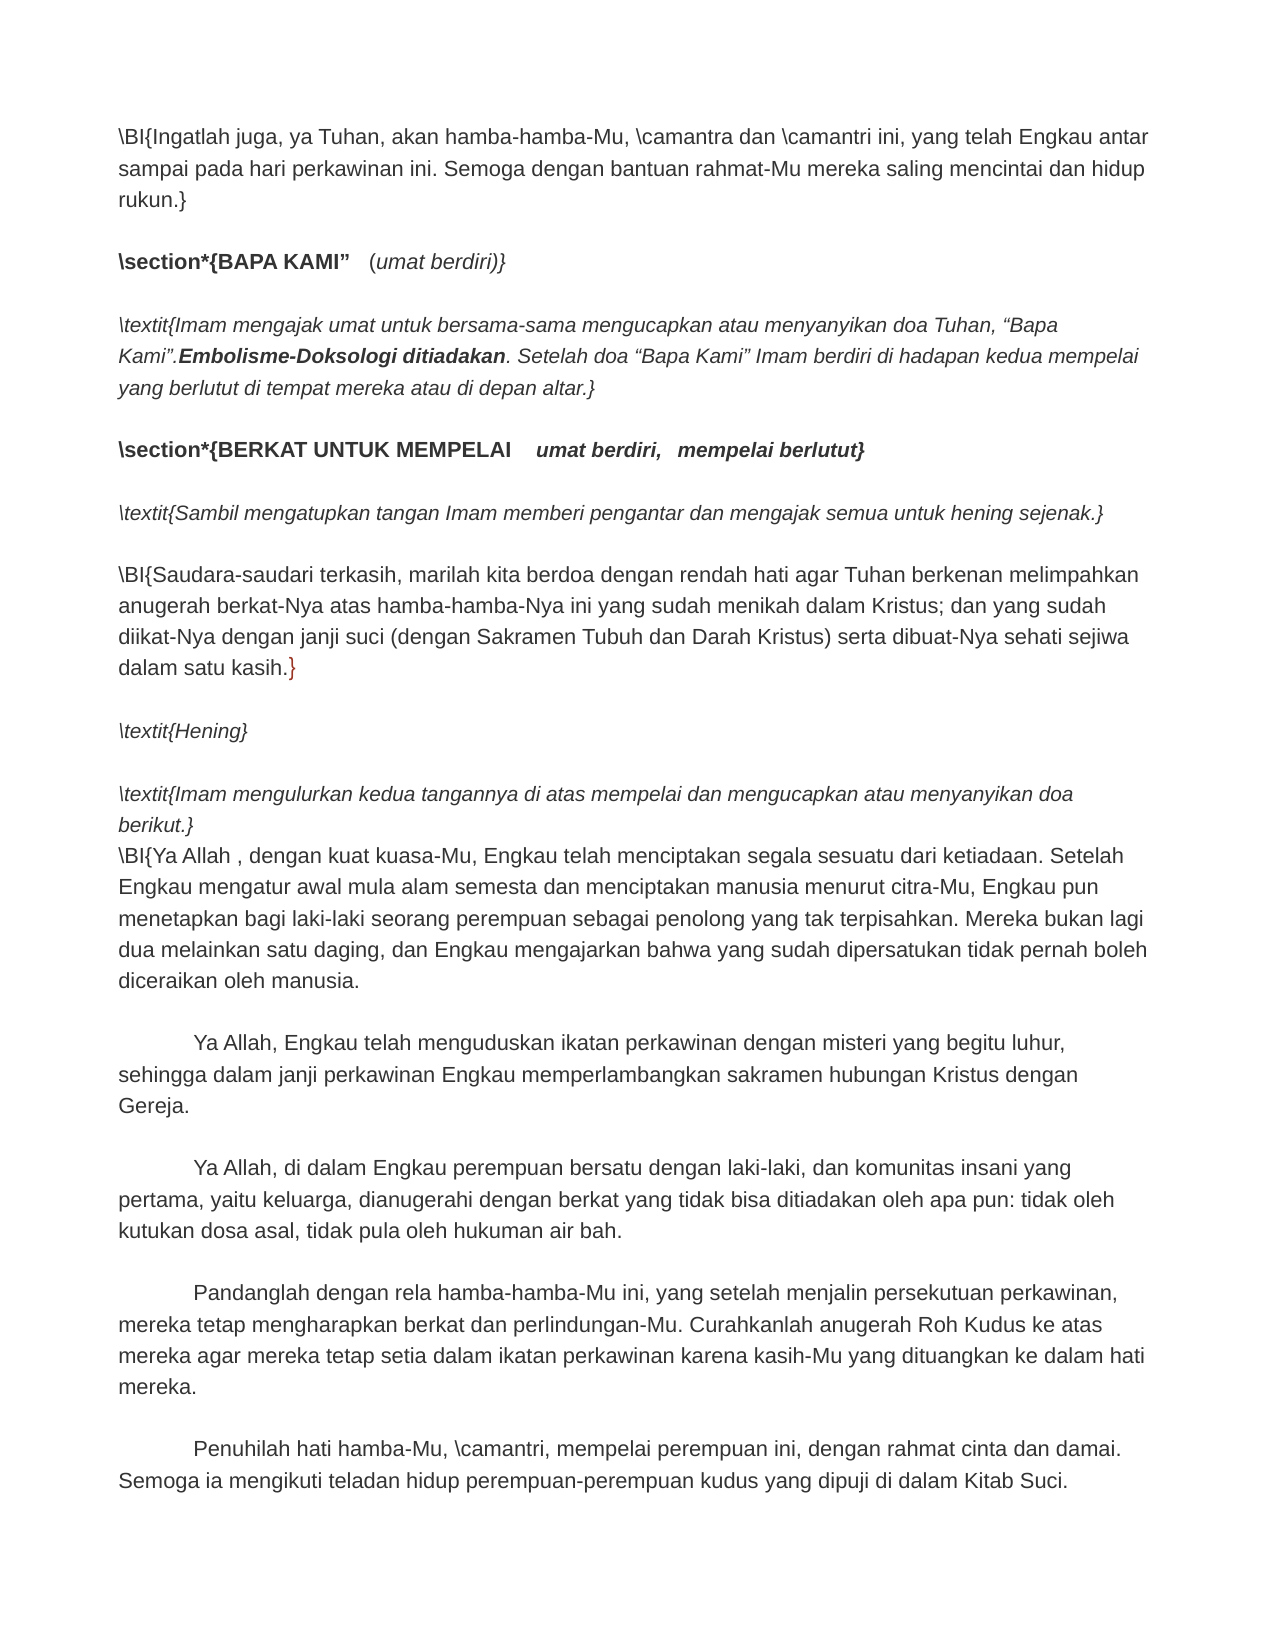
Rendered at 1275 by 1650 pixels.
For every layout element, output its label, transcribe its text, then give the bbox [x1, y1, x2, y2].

text Penuhilah hati hamba-Mu, \camantri, mempelai perempuan ini, dengan rahmat cinta dan damai. Semoga ia mengikuti teladan hidup perempuan-perempuan kudus yang dipuji di dalam Kitab Suci. [118, 1431, 1157, 1493]
text \textit{Hening} [118, 712, 1157, 743]
text \BI{Saudara-saudari terkasih, marilah kita berdoa dengan rendah hati agar Tuhan berkenan melimpahkan anugerah berkat-Nya atas hamba-hamba-Nya ini yang sudah menikah dalam Kristus; dan yang sudah diikat-Nya dengan janji suci (dengan Sakramen Tubuh dan Darah Kristus) serta dibuat-Nya sehati sejiwa dalam satu kasih.} [118, 556, 1157, 681]
text \textit{Sambil mengatupkan tangan Imam memberi pengantar dan mengajak semua untuk hening sejenak.} [118, 493, 1157, 524]
text Pandanglah dengan rela hamba-hamba-Mu ini, yang setelah menjalin persekutuan perkawinan, mereka tetap mengharapkan berkat dan perlindungan-Mu. Curahkanlah anugerah Roh Kudus ke atas mereka agar mereka tetap setia dalam ikatan perkawinan karena kasih-Mu yang dituangkan ke dalam hati mereka. [118, 1274, 1157, 1399]
text \section*{BAPA KAMI” (umat berdiri)} [118, 243, 1157, 274]
text \BI{Ingatlah juga, ya Tuhan, akan hamba-hamba-Mu, \camantra dan \camantri ini, yang telah Engkau antar sampai pada hari perkawinan ini. Semoga dengan bantuan rahmat-Mu mereka saling mencintai dan hidup rukun.} [118, 118, 1157, 212]
text Ya Allah, di dalam Engkau perempuan bersatu dengan laki-laki, dan komunitas insani yang pertama, yaitu keluarga, dianugerahi dengan berkat yang tidak bisa ditiadakan oleh apa pun: tidak oleh kutukan dosa asal, tidak pula oleh hukuman air bah. [118, 1149, 1157, 1243]
text \textit{Imam mengajak umat untuk bersama-sama mengucapkan atau menyanyikan doa Tuhan, “Bapa Kami”.Embolisme-Doksologi ditiadakan. Setelah doa “Bapa Kami” Imam berdiri di hadapan kedua mempelai yang berlutut di tempat mereka atau di depan altar.} [118, 306, 1157, 399]
text \textit{Imam mengulurkan kedua tangannya di atas mempelai dan mengucapkan atau menyanyikan doa berikut.} [118, 774, 1157, 837]
text \section*{BERKAT UNTUK MEMPELAI umat berdiri, mempelai berlutut} [118, 431, 1157, 462]
text Ya Allah, Engkau telah menguduskan ikatan perkawinan dengan misteri yang begitu luhur, sehingga dalam janji perkawinan Engkau memperlambangkan sakramen hubungan Kristus dengan Gereja. [118, 1024, 1157, 1118]
text \BI{Ya Allah , dengan kuat kuasa-Mu, Engkau telah menciptakan segala sesuatu dari ketiadaan. Setelah Engkau mengatur awal mula alam semesta dan menciptakan manusia menurut citra-Mu, Engkau pun menetapkan bagi laki-laki seorang perempuan sebagai penolong yang tak terpisahkan. Mereka bukan lagi dua melainkan satu daging, dan Engkau mengajarkan bahwa yang sudah dipersatukan tidak pernah boleh diceraikan oleh manusia. [118, 837, 1157, 993]
